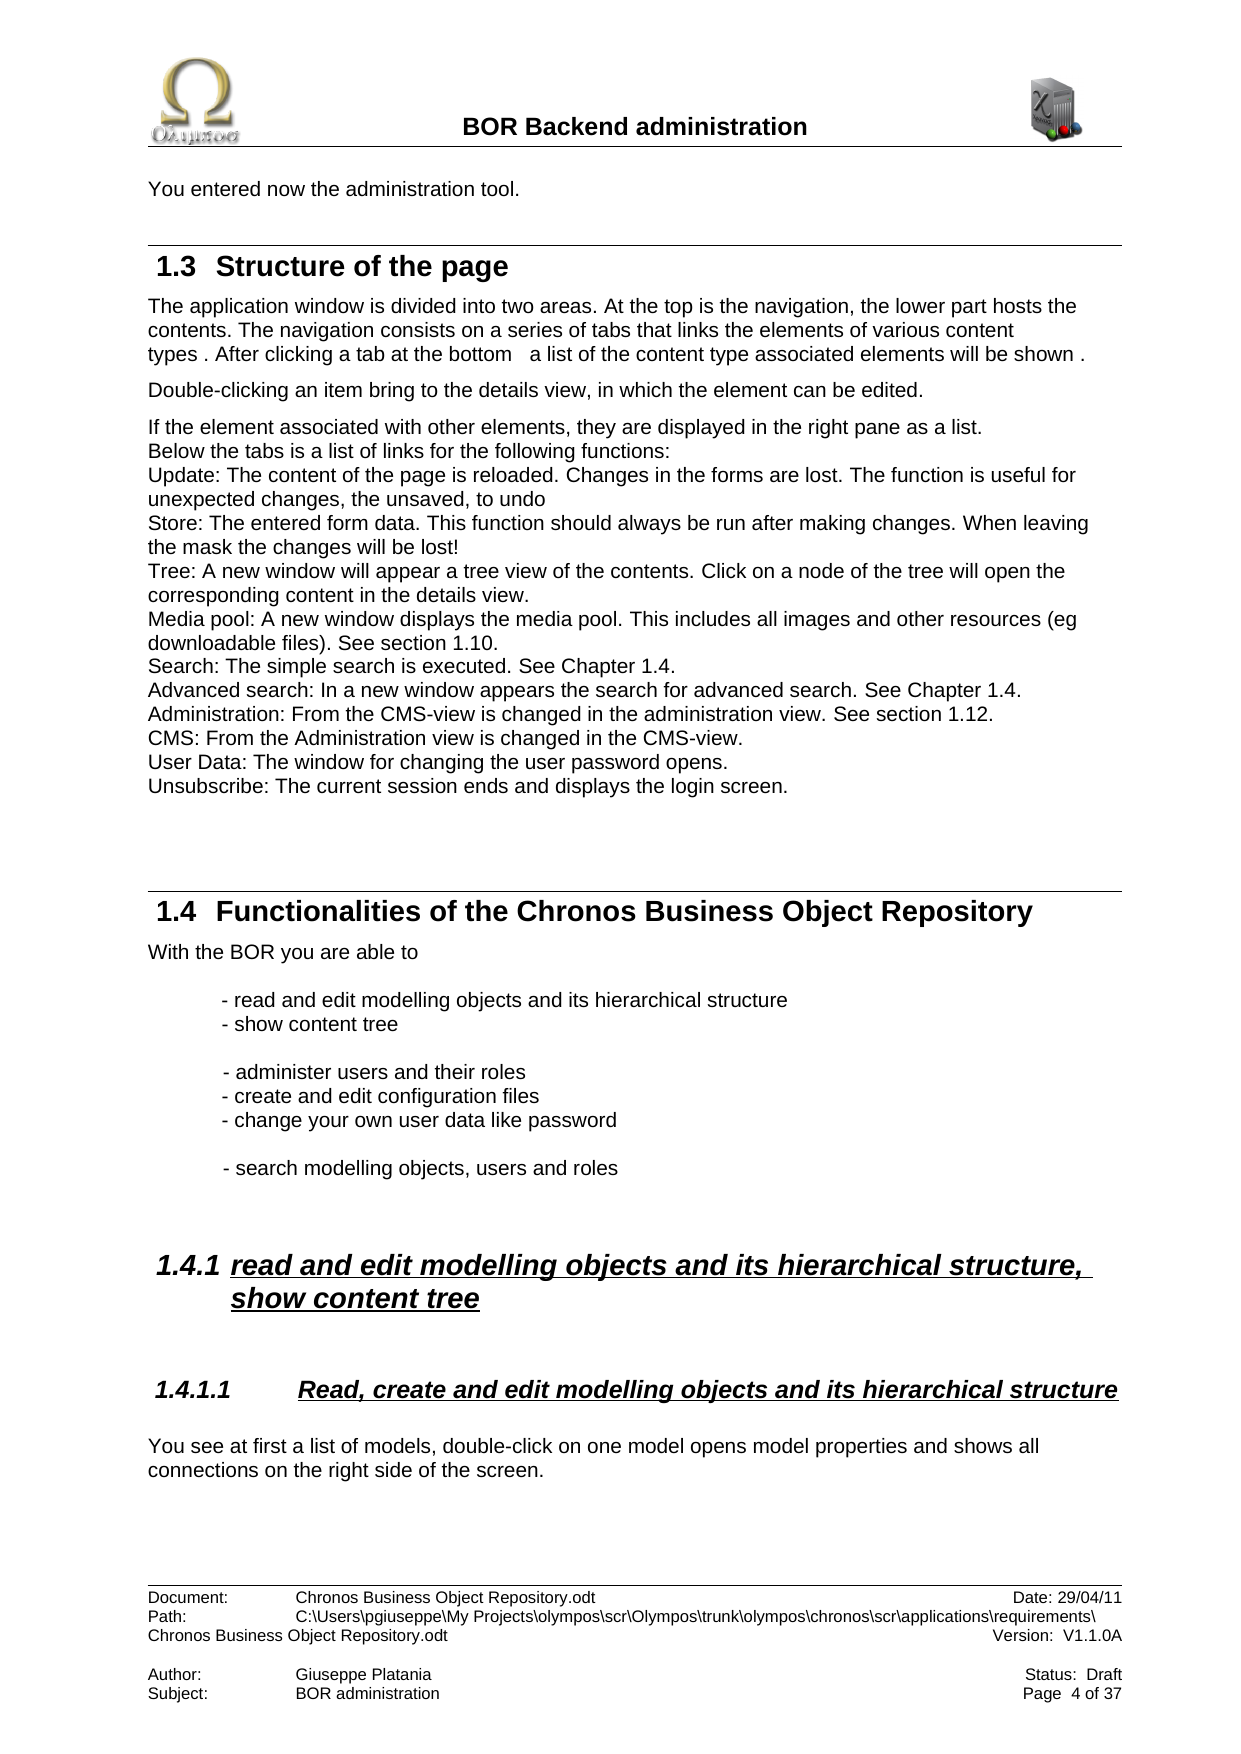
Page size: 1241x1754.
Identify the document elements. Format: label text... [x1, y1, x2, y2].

picture [1029, 75, 1085, 143]
subtitle read and edit modelling objects and its hierarchical structure, show content tree [148, 1247, 1122, 1314]
text Double-clicking an item bring to the details view, in which the element can be edited. [148, 378, 1122, 402]
text You see at first a list of models, double-click on one model opens model properties and shows all connections on the right side of the screen. [148, 1434, 1122, 1482]
text - change your own user data like password [148, 1107, 1122, 1131]
text With the BOR you are able to [148, 940, 1122, 964]
text You entered now the administration tool. [148, 177, 1122, 201]
subtitle Functionalities of the Chronos Business Object Repository [148, 892, 1122, 928]
text If the element associated with other elements, they are displayed in the right pane as a list. Below the tabs is a list of links for the following functions: Update: The content of the page is reloaded. Changes in the forms are lost. The function is useful for unexpected changes, the unsaved, to undo Store: The entered form data. This function should always be run after making changes. When leaving the mask the changes will be lost! Tree: A new window will appear a tree view of the contents. Click on a node of the tree will open the corresponding content in the details view. Media pool: A new window displays the media pool. This includes all images and other resources (eg downloadable files). See section 1.10. Search: The simple search is executed. See Chapter 1.4. Advanced search: In a new window appears the search for advanced search. See Chapter 1.4. Administration: From the CMS-view is changed in the administration view. See section 1.12. CMS: From the Administration view is changed in the CMS-view. User Data: The window for changing the user password opens. Unsubscribe: The current session ends and displays the login screen. [148, 415, 1122, 798]
text - create and edit configuration files [148, 1083, 1122, 1107]
subtitle Structure of the page [148, 246, 1122, 282]
text - show content tree [148, 1012, 1122, 1036]
text - search modelling objects, users and roles [148, 1155, 1122, 1179]
text The application window is divided into two areas. At the top is the navigation, the lower part hosts the contents. The navigation consists on a series of tabs that links the elements of various content types . After clicking a tab at the bottom a list of the content type associated elements will be shown . [148, 294, 1122, 366]
picture [147, 55, 242, 145]
text - administer users and their roles [148, 1059, 1122, 1083]
text - read and edit modelling objects and its hierarchical structure [221, 988, 1122, 1012]
subtitle Read, create and edit modelling objects and its hierarchical structure [148, 1375, 1122, 1404]
